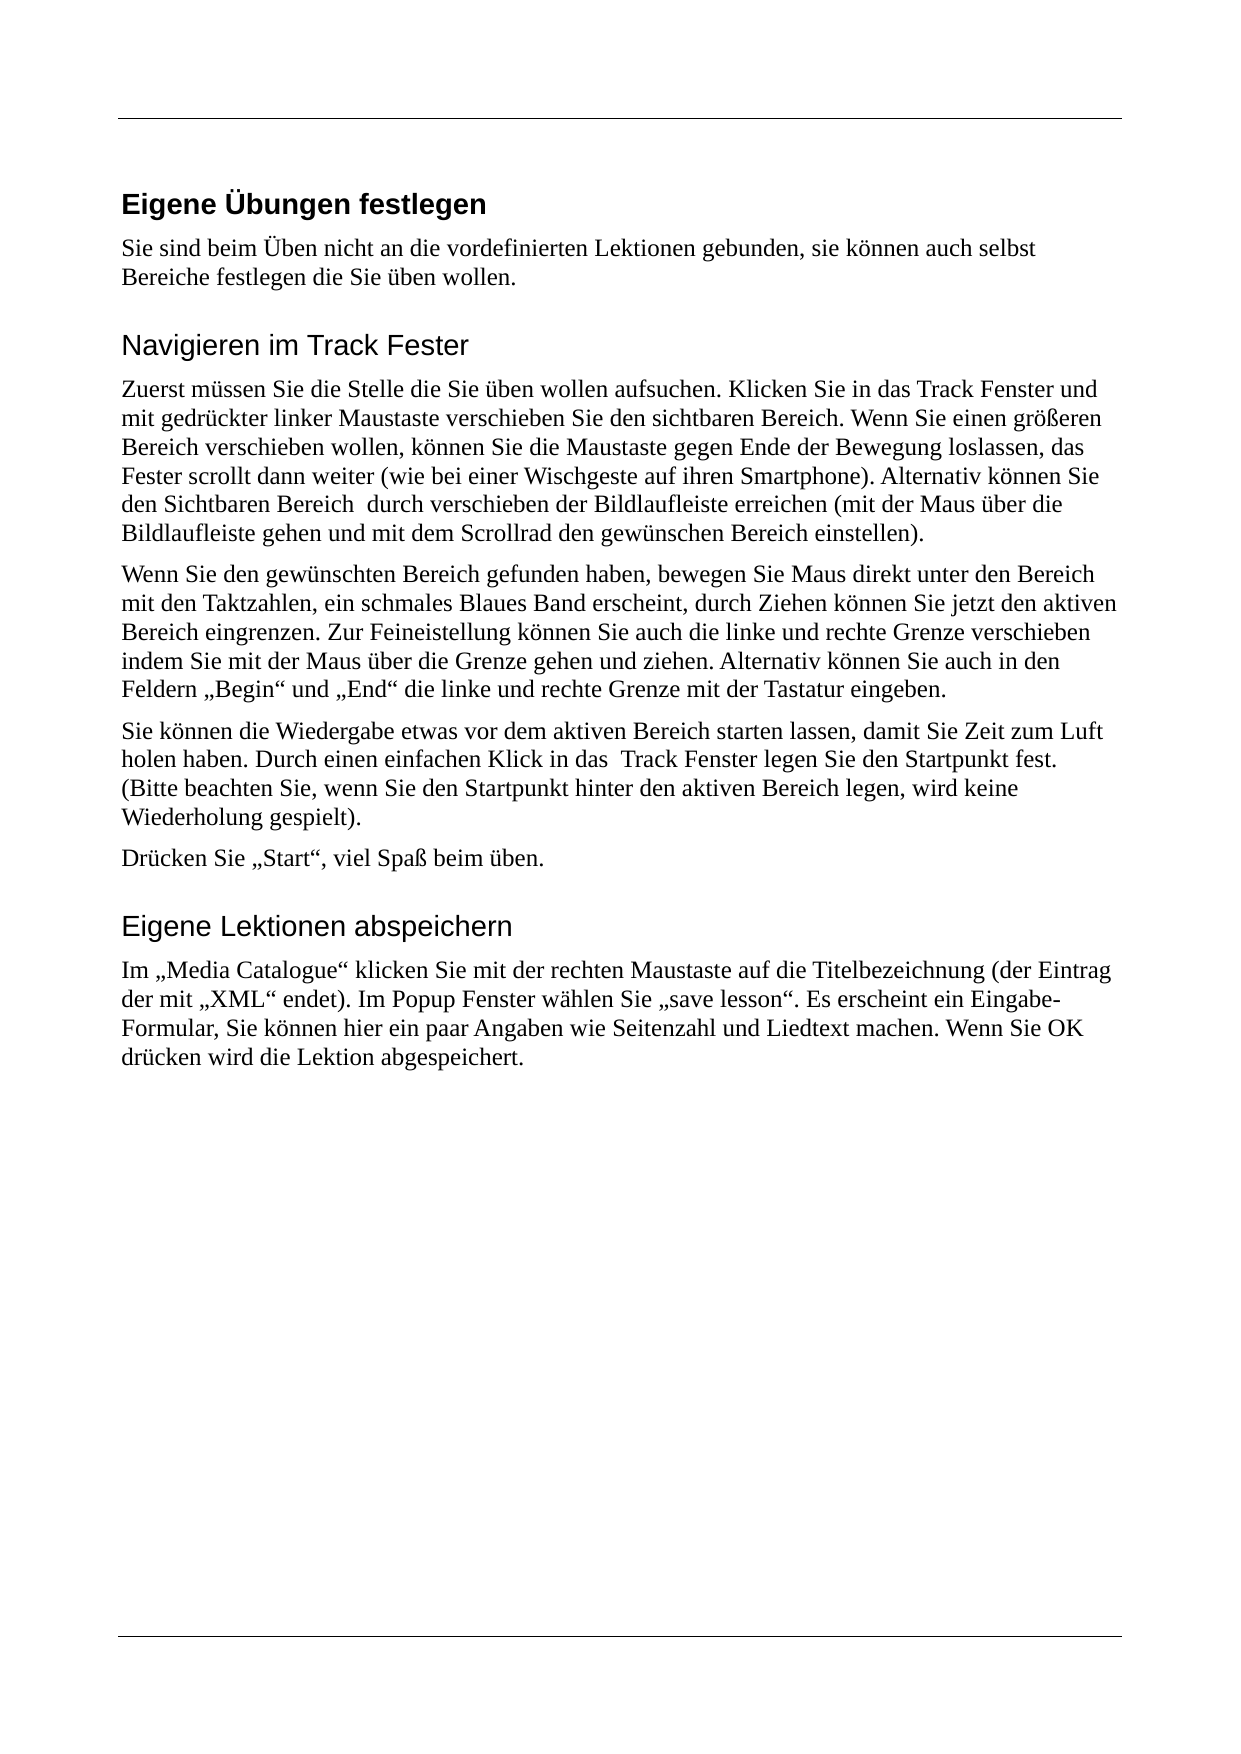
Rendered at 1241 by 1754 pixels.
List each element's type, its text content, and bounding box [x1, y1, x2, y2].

subtitle Wenn Sie den gewünschten Bereich gefunden haben, bewegen Sie Maus direkt unter den Bereich mit den Taktzahlen, ein schmales Blaues Band erscheint, durch Ziehen können Sie jetzt den aktiven Bereich eingrenzen. Zur Feineistellung können Sie auch die linke und rechte Grenze verschieben indem Sie mit der Maus über die Grenze gehen und ziehen. Alternativ können Sie auch in den Feldern „Begin“ und „End“ die linke und rechte Grenze mit der Tastatur eingeben. [121, 559, 1119, 703]
subtitle Sie können die Wiedergabe etwas vor dem aktiven Bereich starten lassen, damit Sie Zeit zum Luft holen haben. Durch einen einfachen Klick in das Track Fenster legen Sie den Startpunkt fest. (Bitte beachten Sie, wenn Sie den Startpunkt hinter den aktiven Bereich legen, wird keine Wiederholung gespielt). [121, 716, 1119, 831]
subtitle Eigene Lektionen abspeichern [121, 909, 1119, 943]
subtitle Navigieren im Track Fester [121, 328, 1119, 362]
subtitle Im „Media Catalogue“ klicken Sie mit der rechten Maustaste auf die Titelbezeichnung (der Eintrag der mit „XML“ endet). Im Popup Fenster wählen Sie „save lesson“. Es erscheint ein Eingabe- Formular, Sie können hier ein paar Angaben wie Seitenzahl und Liedtext machen. Wenn Sie OK drücken wird die Lektion abgespeichert. [121, 956, 1119, 1071]
subtitle Sie sind beim Üben nicht an die vordefinierten Lektionen gebunden, sie können auch selbst Bereiche festlegen die Sie üben wollen. [121, 233, 1119, 291]
subtitle Zuerst müssen Sie die Stelle die Sie üben wollen aufsuchen. Klicken Sie in das Track Fenster und mit gedrückter linker Maustaste verschieben Sie den sichtbaren Bereich. Wenn Sie einen größeren Bereich verschieben wollen, können Sie die Maustaste gegen Ende der Bewegung loslassen, das Fester scrollt dann weiter (wie bei einer Wischgeste auf ihren Smartphone). Alternativ können Sie den Sichtbaren Bereich durch verschieben der Bildlaufleiste erreichen (mit der Maus über die Bildlaufleiste gehen und mit dem Scrollrad den gewünschen Bereich einstellen). [121, 374, 1119, 547]
subtitle Drücken Sie „Start“, viel Spaß beim üben. [121, 843, 1119, 872]
subtitle Eigene Übungen festlegen [121, 187, 1119, 221]
